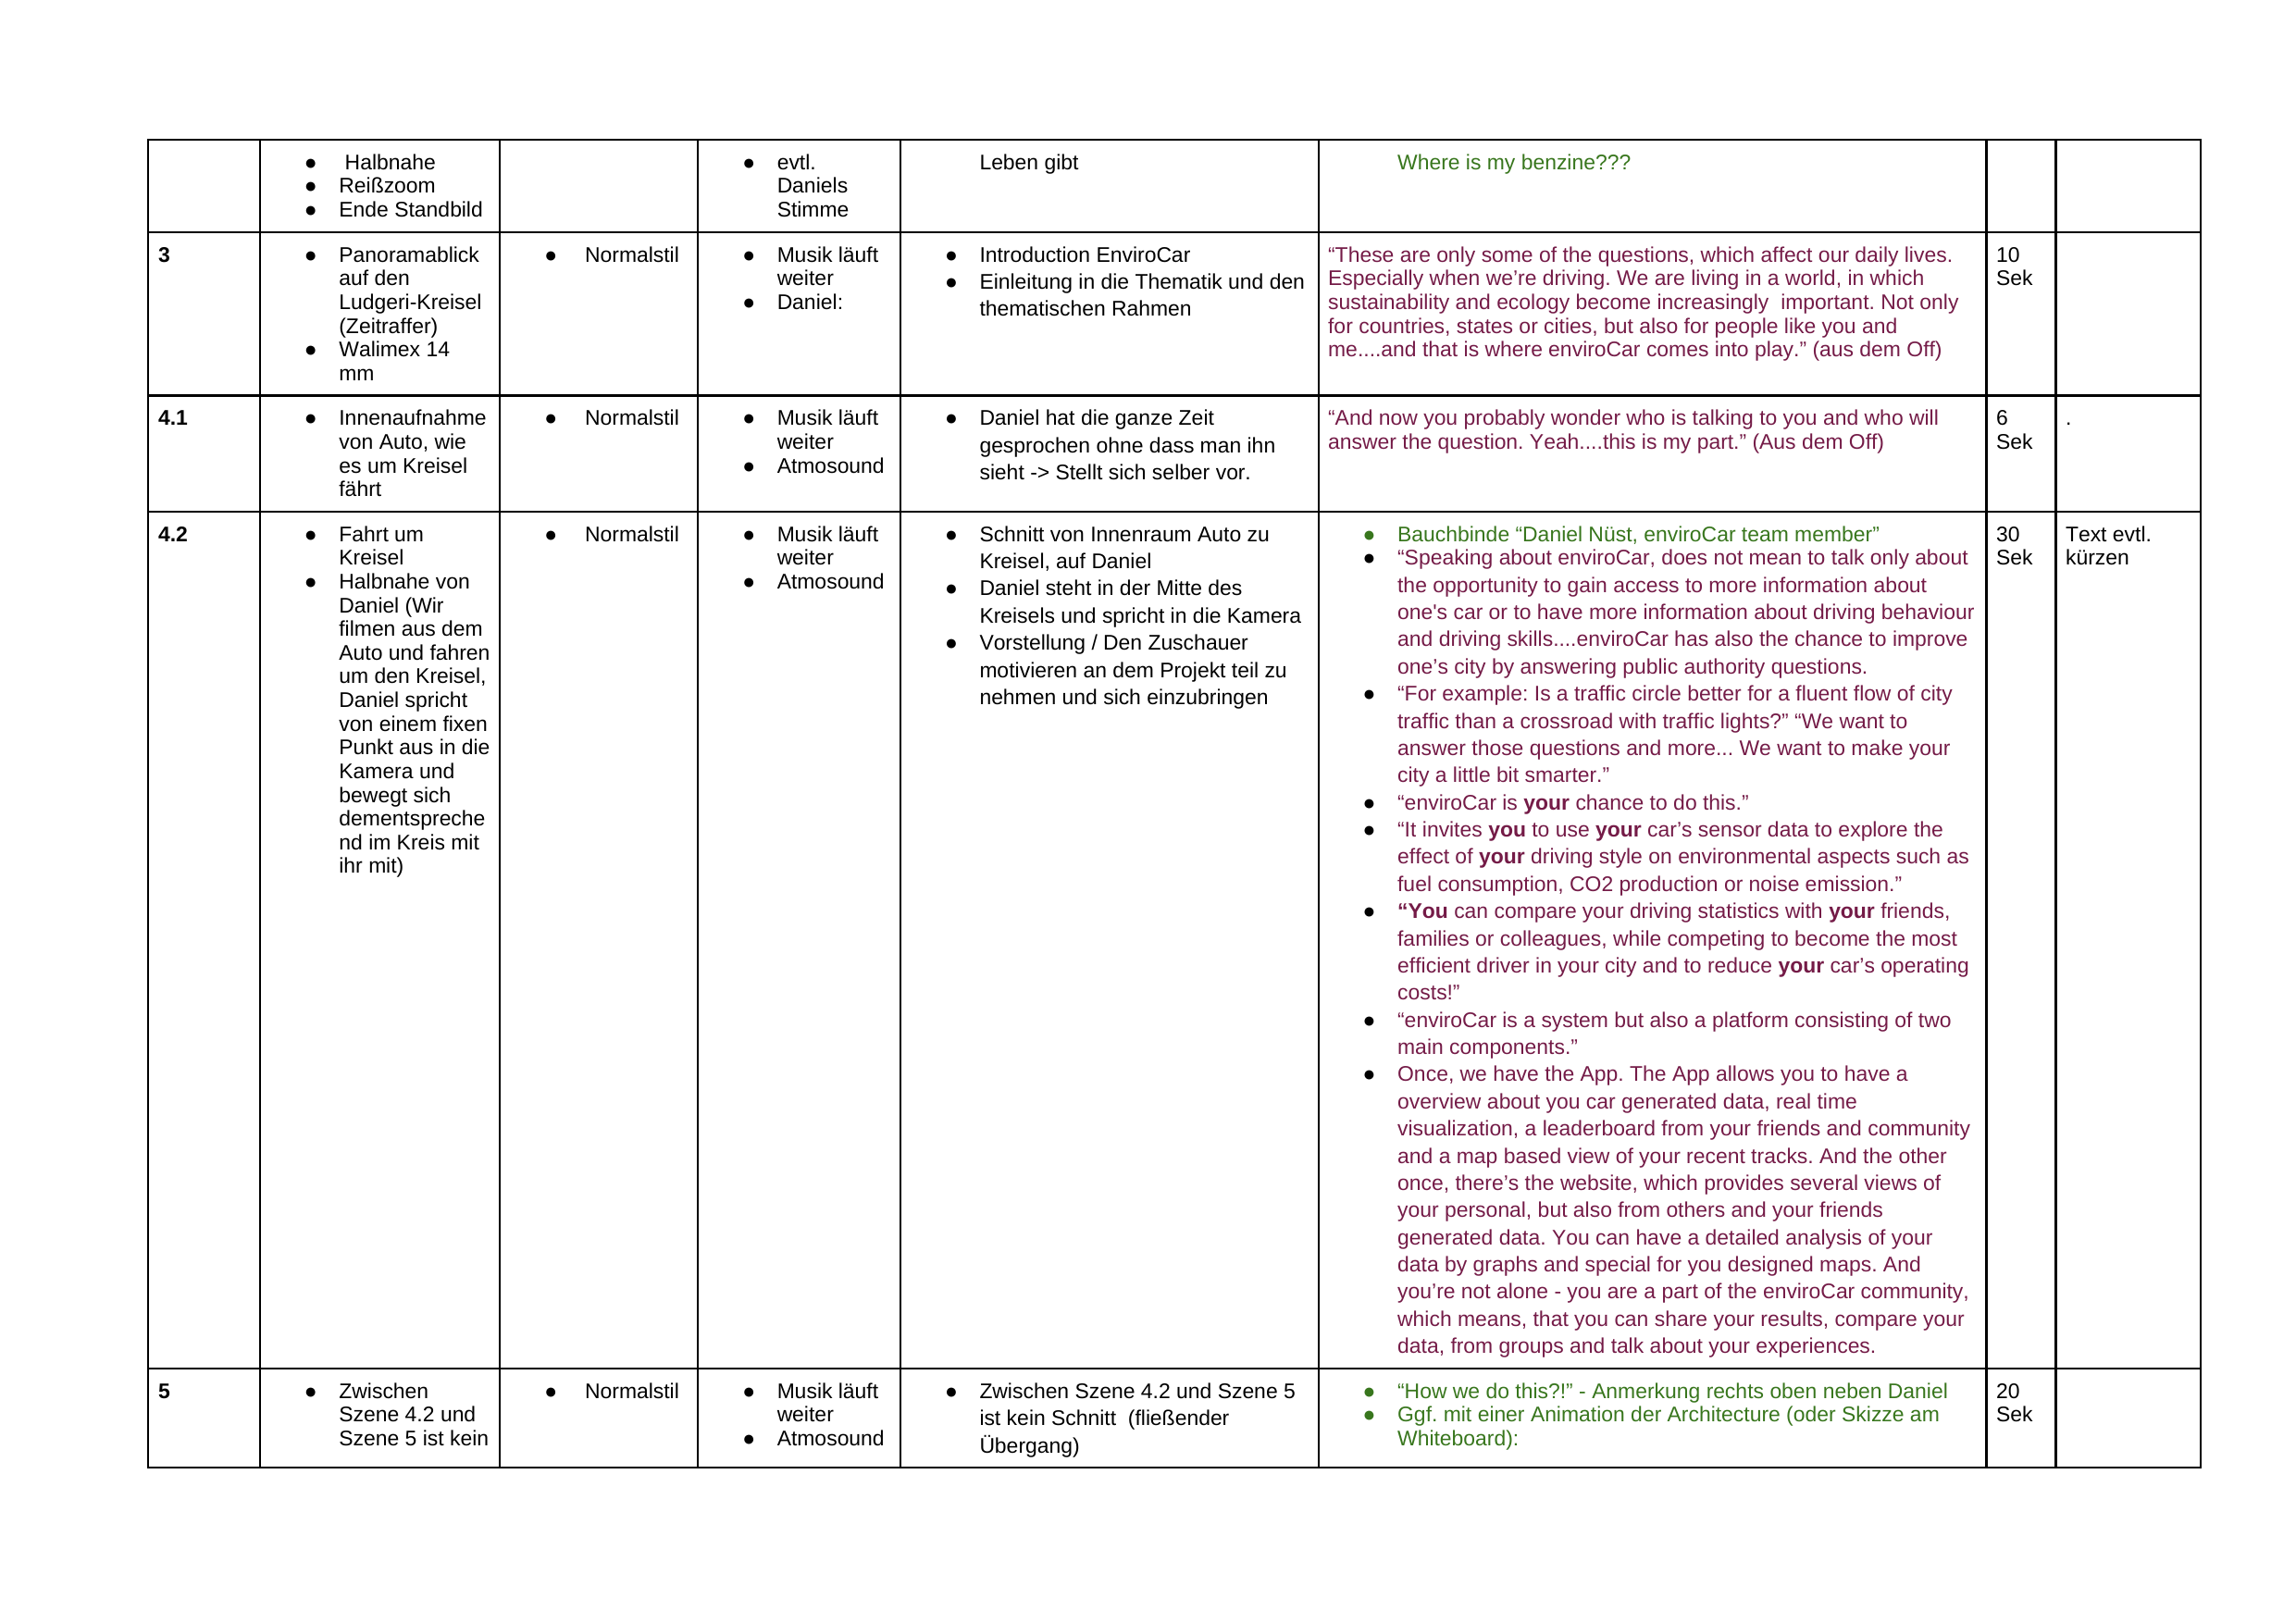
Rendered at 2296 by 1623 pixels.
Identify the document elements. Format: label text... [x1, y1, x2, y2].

table_cell 5 [149, 1369, 259, 1467]
table_cell Zwischen Szene 4.2 und Szene 5 ist kein Schnitt (fließender Übergang) Am ende Zoom auf Daniels Smartphone, er zieht es wenn es im Detail ist aus dem Bild Fokus raus [261, 1369, 499, 1467]
table_cell Untersicht auf Preisanzeige der Zapfsäule Halbnahe Reißzoom Ende Standbild [261, 141, 499, 231]
table_cell 20 Sek [1988, 1369, 2054, 1467]
table_cell Normalstil [501, 233, 697, 394]
table_cell 30 Sek [1988, 513, 2054, 1368]
table_cell 4.1 [149, 397, 259, 511]
table_cell [2057, 1369, 2200, 1467]
table_cell 4.2 [149, 513, 259, 1368]
table_cell “And now you probably wonder who is talking to you and who will answer the question. Yeah....this is my part.” (Aus dem Off) [1320, 397, 1985, 511]
table_cell Where is my benzine??? [1320, 141, 1985, 231]
table_cell Schnitt von Innenraum Auto zu Kreisel, auf Daniel Daniel steht in der Mitte des Kreisels und spricht in die Kamera Vorstellung / Den Zuschauer motivieren an dem Projekt teil zu nehmen und sich einzubringen [901, 513, 1318, 1368]
table_cell Daniel hat die ganze Zeit gesprochen ohne dass man ihn sieht -> Stellt sich selber vor. [901, 397, 1318, 511]
table_cell Text evtl. kürzen [2057, 513, 2200, 1368]
table_cell “These are only some of the questions, which affect our daily lives. Especially when we’re driving. We are living in a world, in which sustainability and ecology become increasingly important. Not only for countries, states or cities, but also for people like you and me....and that is where enviroCar comes into play.” (aus dem Off) [1320, 233, 1985, 394]
table_cell Fahrt um Kreisel Halbnahe von Daniel (Wir filmen aus dem Auto und fahren um den Kreisel, Daniel spricht von einem fixen Punkt aus in die Kamera und bewegt sich dementsprechend im Kreis mit ihr mit) [261, 513, 499, 1368]
table_cell Musik läuft weiter Daniel: [699, 233, 900, 394]
table_cell Zwischen Szene 4.2 und Szene 5 ist kein Schnitt (fließender Übergang) Daniel erklärt, indem er bereits das Smartphone in seiner Hand hält Groben Überblick über die Technik geben. [901, 1369, 1318, 1467]
table_cell Panoramablick auf den Ludgeri-Kreisel (Zeitraffer) Walimex 14 mm [261, 233, 499, 394]
table_cell [149, 141, 259, 231]
table_cell 10 Sek [1988, 233, 2054, 394]
table_cell Leben gibt [901, 141, 1318, 231]
table_cell [1988, 141, 2054, 231]
table_cell 3 [149, 233, 259, 394]
table_cell Musik läuft weiter Atmosound [699, 1369, 900, 1467]
table_cell [2057, 141, 2200, 231]
table_cell “How we do this?!” - Anmerkung rechts oben neben Daniel Ggf. mit einer Animation der Architecture (oder Skizze am Whiteboard): https://docs.google.com/file/d/0B92xkSXykSiqY1pPZDZ1VzAxY1k/edit?usp=sharing “To give you a small overview about the overall enviroCar we use the existing (and probably also in your car), the OBD-II diagnostics interface, which can be connected to your smartphone with ease.” “Simply pair your Mobile via Bluetooth with the OBD-II adapter and you’re ready to collect your car related data and to be a part of enviroCar. There you can have a detailed view about your generated data, which we analyze for you. ” [1320, 1369, 1985, 1467]
table_cell [501, 141, 697, 231]
table_cell [2057, 233, 2200, 394]
table_cell . [2057, 397, 2200, 511]
table_cell Normalstil [501, 513, 697, 1368]
table_cell Musik läuft weiter Atmosound evtl. Daniels Stimme [699, 141, 900, 231]
table_cell Normalstil [501, 1369, 697, 1467]
table_cell Introduction EnviroCar Einleitung in die Thematik und den thematischen Rahmen [901, 233, 1318, 394]
table_cell 6 Sek [1988, 397, 2054, 511]
table_cell Normalstil [501, 397, 697, 511]
table_cell Bauchbinde “Daniel Nüst, enviroCar team member” “Speaking about enviroCar, does not mean to talk only about the opportunity to gain access to more information about one's car or to have more information about driving behaviour and driving skills....enviroCar has also the chance to improve one’s city by answering public authority questions. “For example: Is a traffic circle better for a fluent flow of city traffic than a crossroad with traffic lights?” “We want to answer those questions and more... We want to make your city a little bit smarter.” “enviroCar is your chance to do this.” “It invites you to use your car’s sensor data to explore the effect of your driving style on environmental aspects such as fuel consumption, CO2 production or noise emission.” “You can compare your driving statistics with your friends, families or colleagues, while competing to become the most efficient driver in your city and to reduce your car’s operating costs!” “enviroCar is a system but also a platform consisting of two main components.” Once, we have the App. The App allows you to have a overview about you car generated data, real time visualization, a leaderboard from your friends and community and a map based view of your recent tracks. And the other once, there’s the website, which provides several views of your personal, but also from others and your friends generated data. You can have a detailed analysis of your data by graphs and special for you designed maps. And you’re not alone - you are a part of the enviroCar community, which means, that you can share your results, compare your data, from groups and talk about your experiences. [1320, 513, 1985, 1368]
table_cell Musik läuft weiter Atmosound [699, 513, 900, 1368]
table_cell Musik läuft weiter Atmosound [699, 397, 900, 511]
table_cell Innenaufnahme von Auto, wie es um Kreisel fährt [261, 397, 499, 511]
